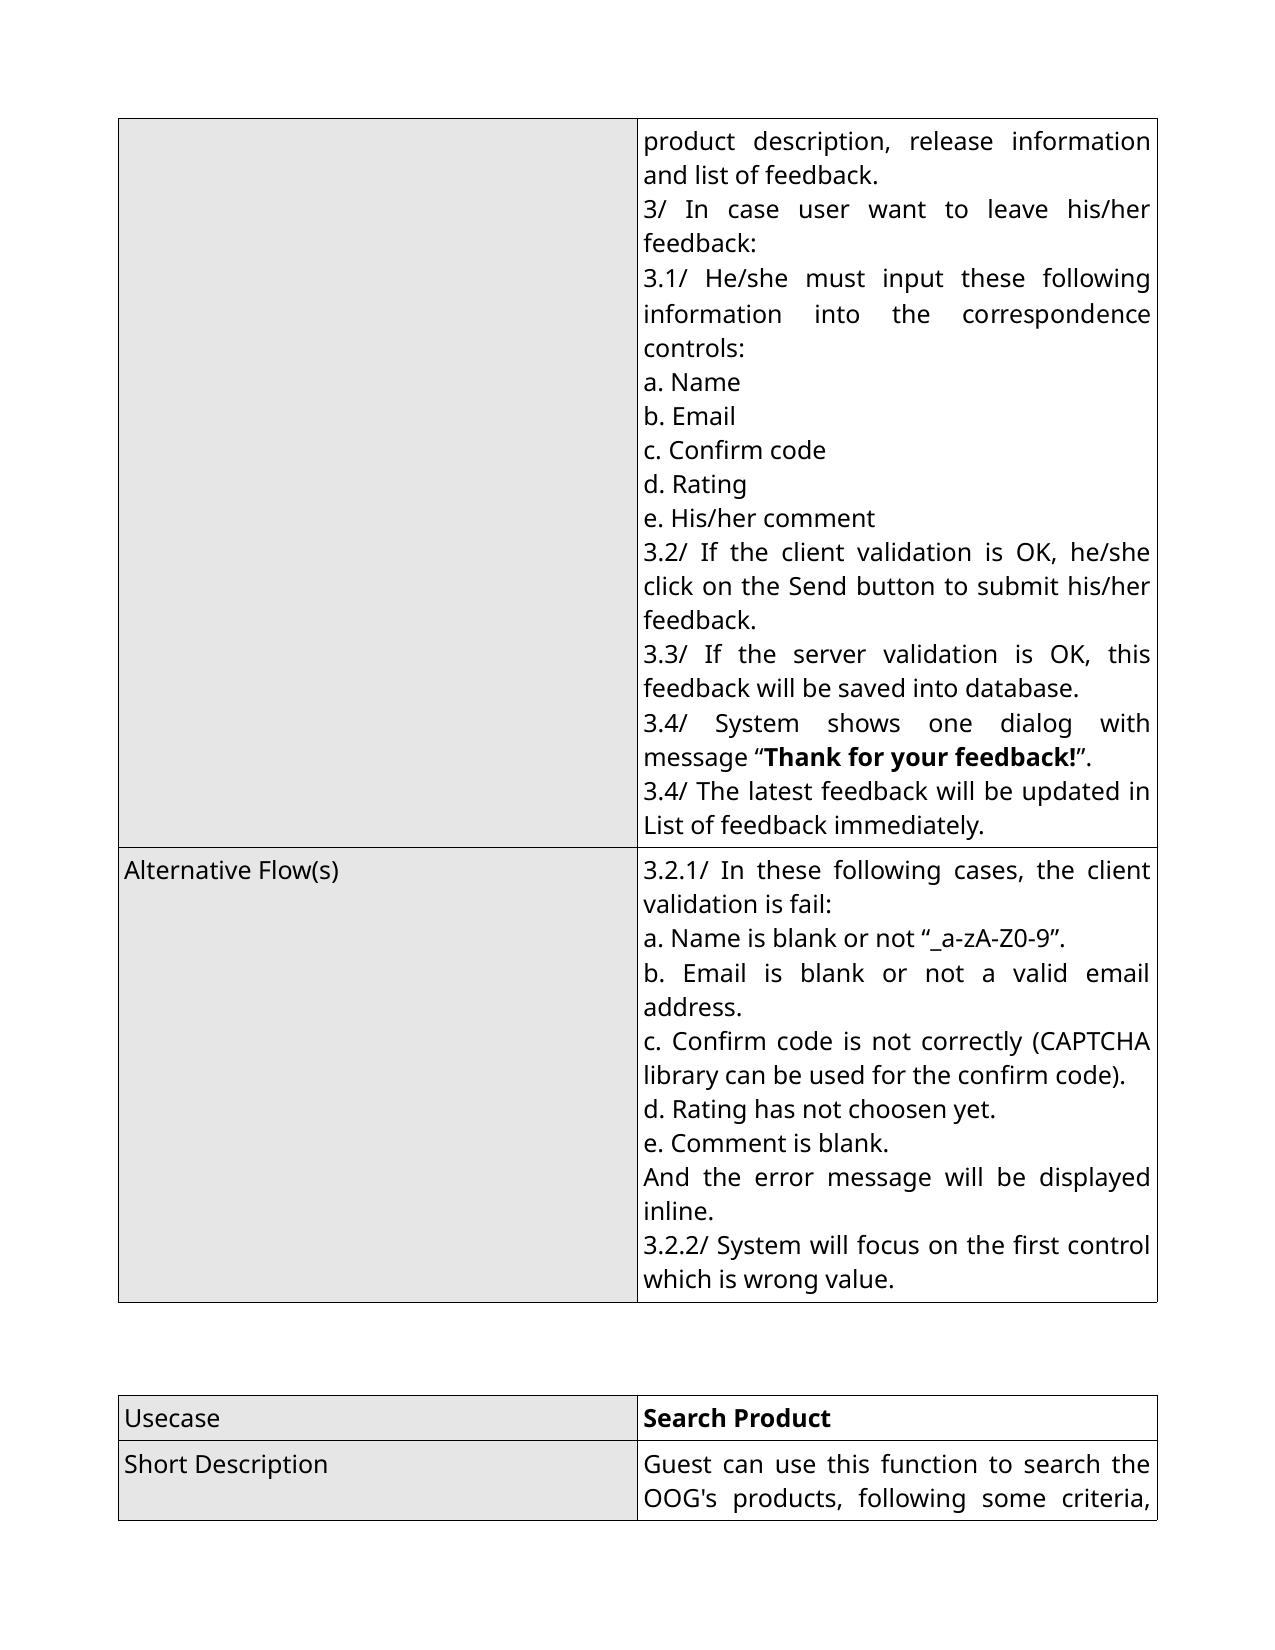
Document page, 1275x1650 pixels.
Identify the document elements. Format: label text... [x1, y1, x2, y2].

table_cell Guest can use this function to search the OOG's products, following some criteria, [638, 1441, 1157, 1520]
table_cell 3.2.1/ In these following cases, the client validation is fail: a. Name is blank or not “_a-zA-Z0-9”. b. Email is blank or not a valid email address. c. Confirm code is not correctly (CAPTCHA library can be used for the confirm code). d. Rating has not choosen yet. e. Comment is blank. And the error message will be displayed inline. 3.2.2/ System will focus on the first control which is wrong value. [638, 848, 1157, 1302]
table_cell [119, 119, 637, 847]
table_cell Short Description [119, 1441, 637, 1520]
table_cell Alternative Flow(s) [119, 848, 637, 1302]
table_cell product description, release information and list of feedback. 3/ In case user want to leave his/her feedback: 3.1/ He/she must input these following information into the correspondence controls: a. Name b. Email c. Confirm code d. Rating e. His/her comment 3.2/ If the client validation is OK, he/she click on the Send button to submit his/her feedback. 3.3/ If the server validation is OK, this feedback will be saved into database. 3.4/ System shows one dialog with message “Thank for your feedback!”. 3.4/ The latest feedback will be updated in List of feedback immediately. [638, 119, 1157, 847]
table_header Search Product [638, 1396, 1157, 1440]
table_header Usecase [119, 1396, 637, 1440]
